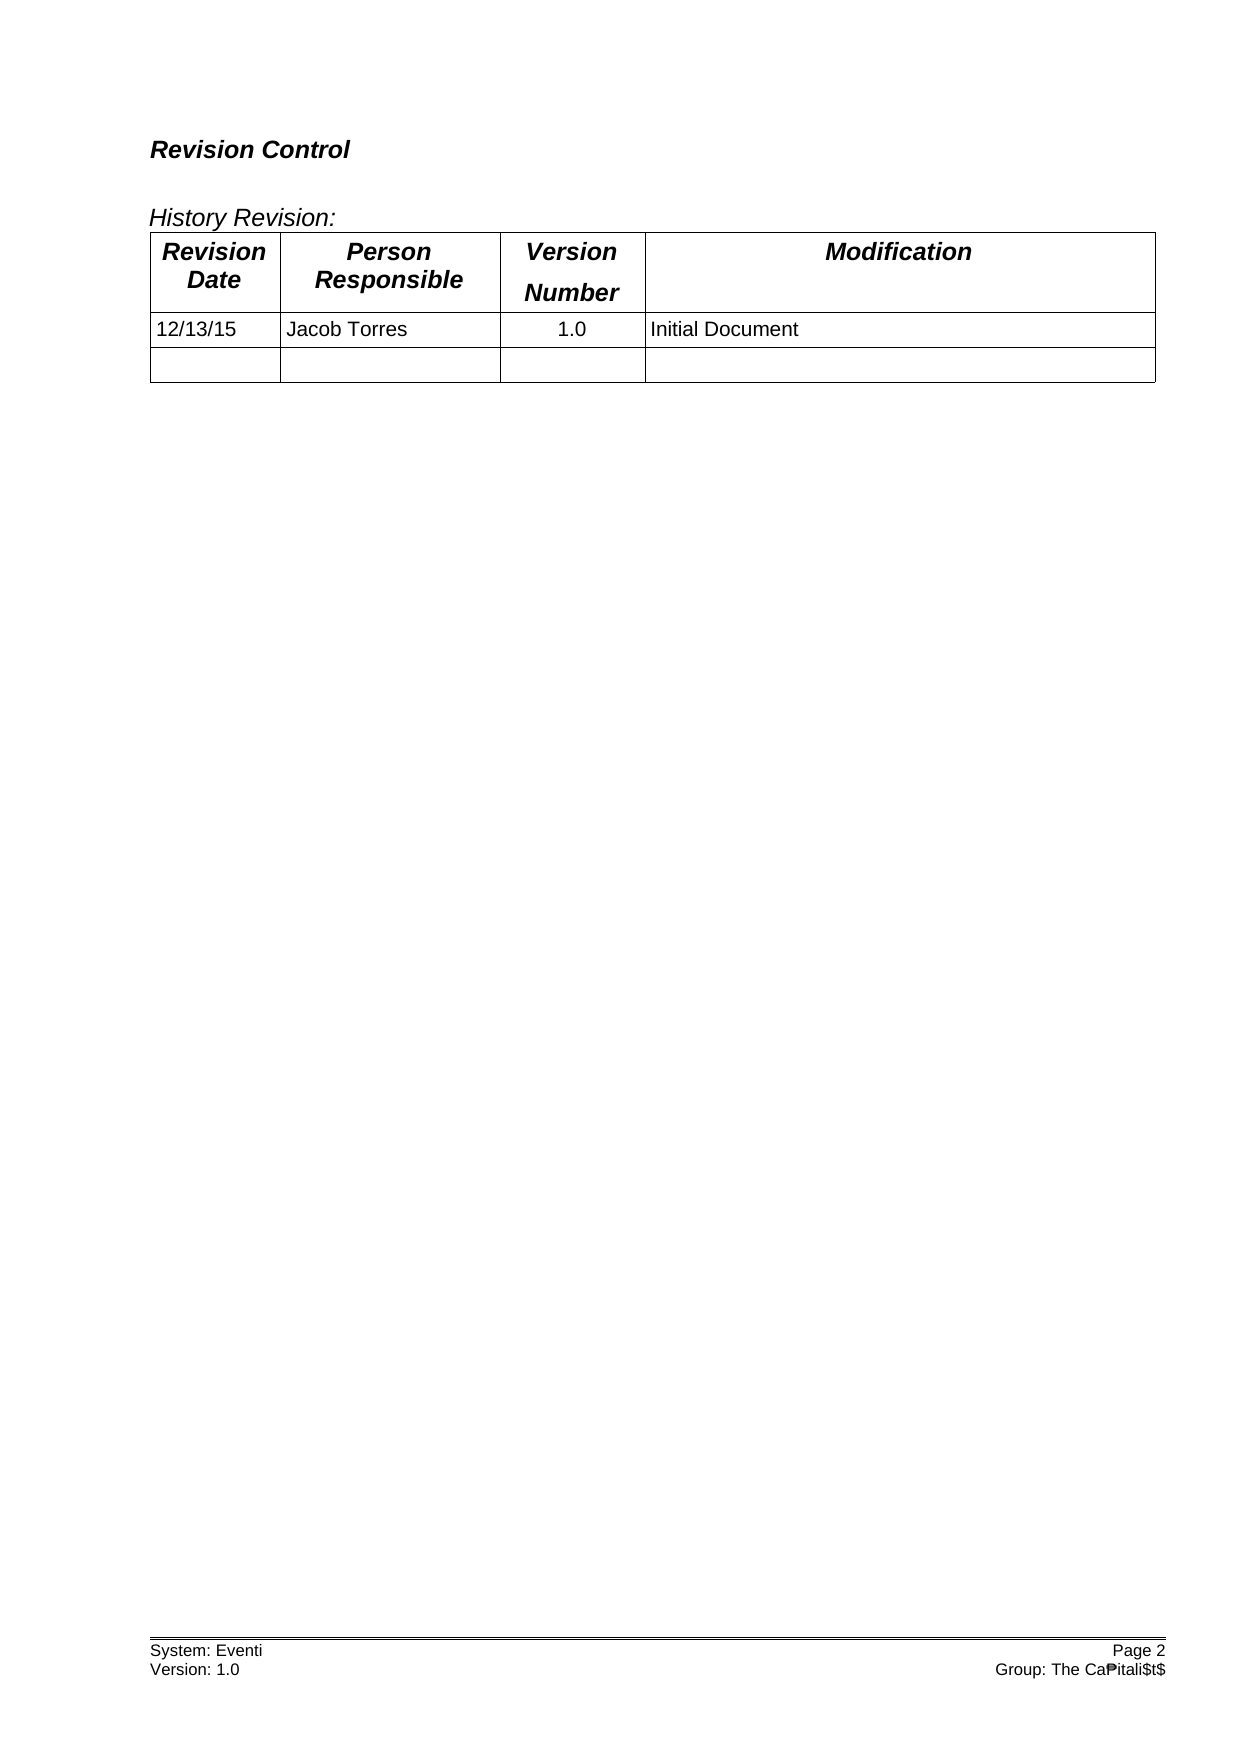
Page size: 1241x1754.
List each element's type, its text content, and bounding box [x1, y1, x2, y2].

table_cell [646, 348, 1155, 382]
table_cell 1.0 [501, 313, 645, 347]
table_header Version Number [501, 233, 645, 312]
subtitle Revision Control [150, 136, 1166, 164]
table_header Person Responsible [281, 233, 500, 312]
table_header Modification [646, 233, 1155, 312]
table_cell [501, 348, 645, 382]
table_cell [151, 348, 280, 382]
table_cell Initial Document [646, 313, 1155, 347]
table_cell Jacob Torres [281, 313, 500, 347]
table_header Revision Date [151, 233, 280, 312]
table_cell [281, 348, 500, 382]
text History Revision: [148, 204, 1166, 232]
table_cell 12/13/15 [151, 313, 280, 347]
